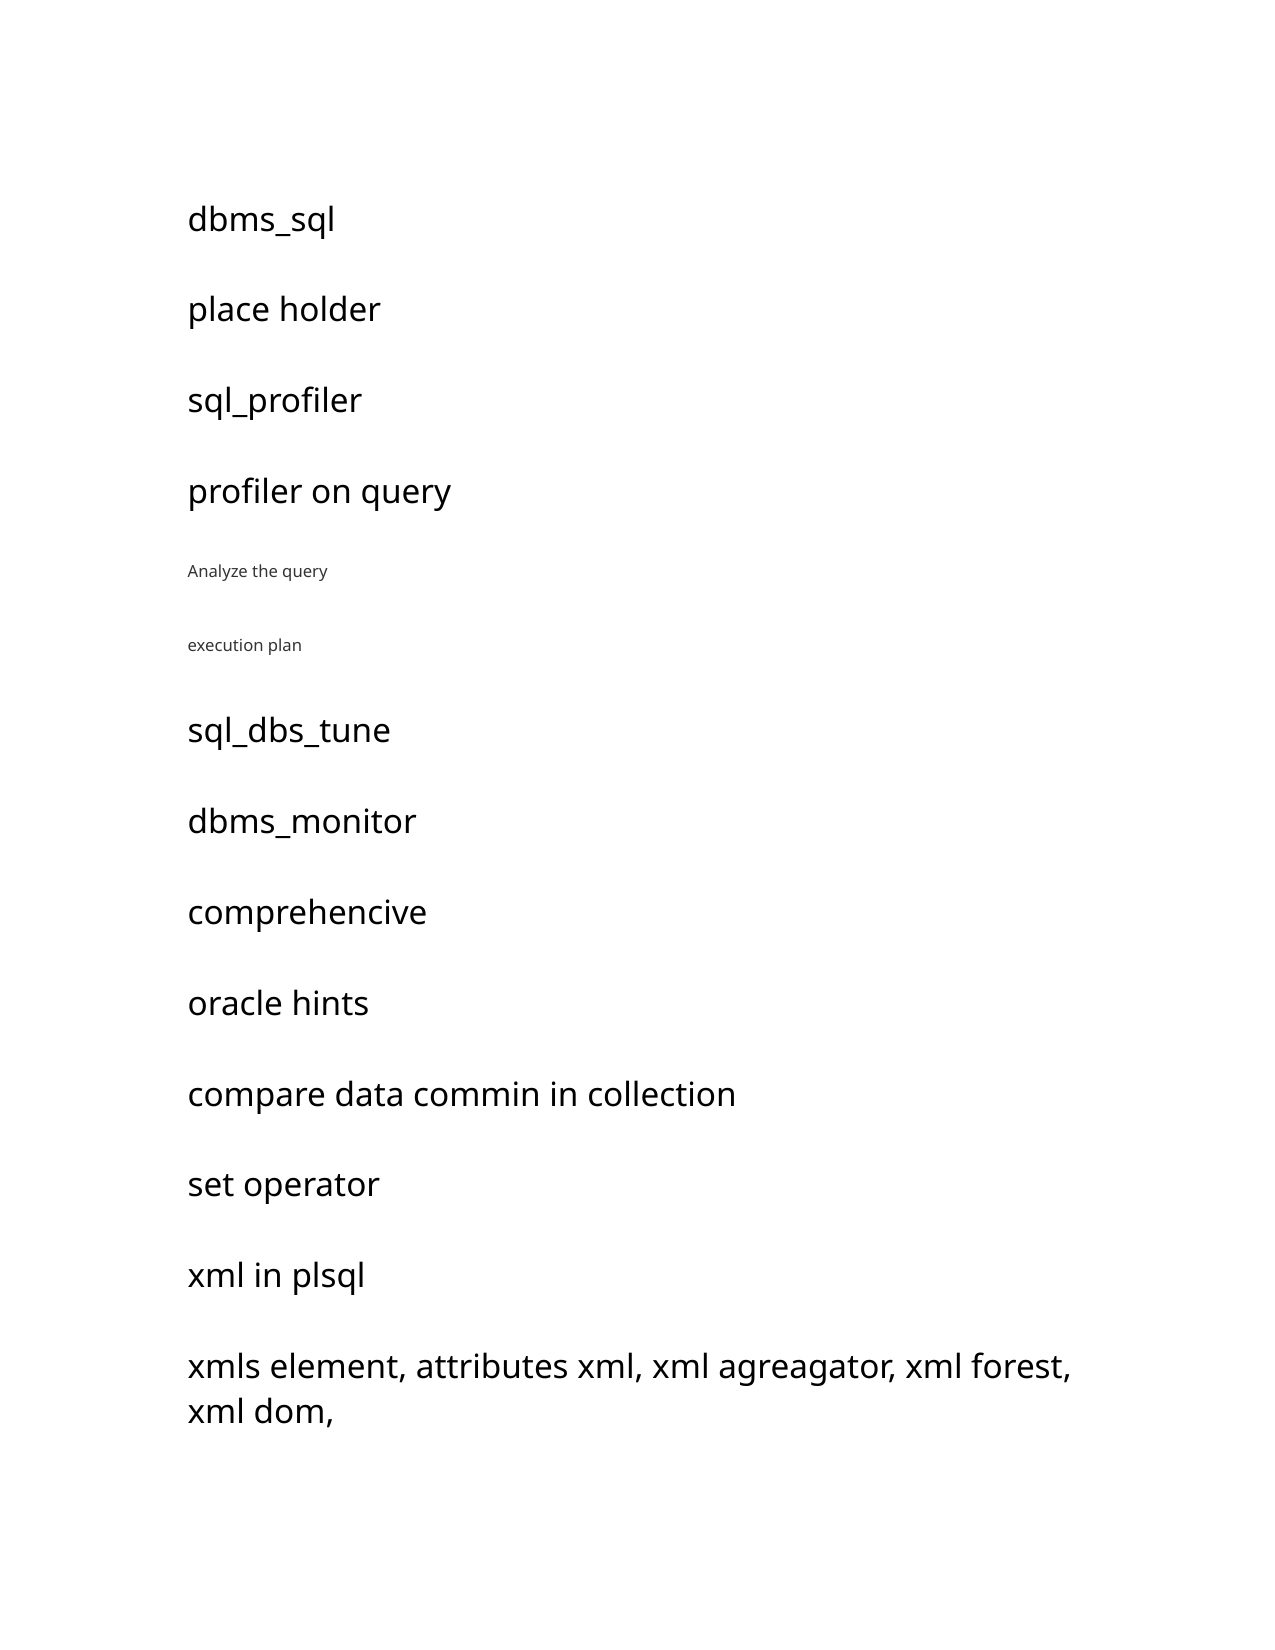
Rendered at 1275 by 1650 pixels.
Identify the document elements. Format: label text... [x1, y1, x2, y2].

text compare data commin in collection [187, 1070, 1087, 1116]
text set operator [187, 1161, 1087, 1207]
text dbms_sql [187, 195, 1087, 241]
text xmls element, attributes xml, xml agreagator, xml forest, xml dom, [187, 1343, 1087, 1434]
text place holder [187, 286, 1087, 332]
text sql_dbs_tune [187, 707, 1087, 752]
text oracle hints [187, 979, 1087, 1025]
text comprehencive [187, 889, 1087, 934]
text dbms_monitor [187, 798, 1087, 843]
text Analyze the query [187, 542, 1087, 587]
text xml in plsql [187, 1252, 1087, 1297]
text sql_profiler [187, 377, 1087, 422]
text profiler on query [187, 468, 1087, 513]
text execution plan [187, 616, 1087, 662]
